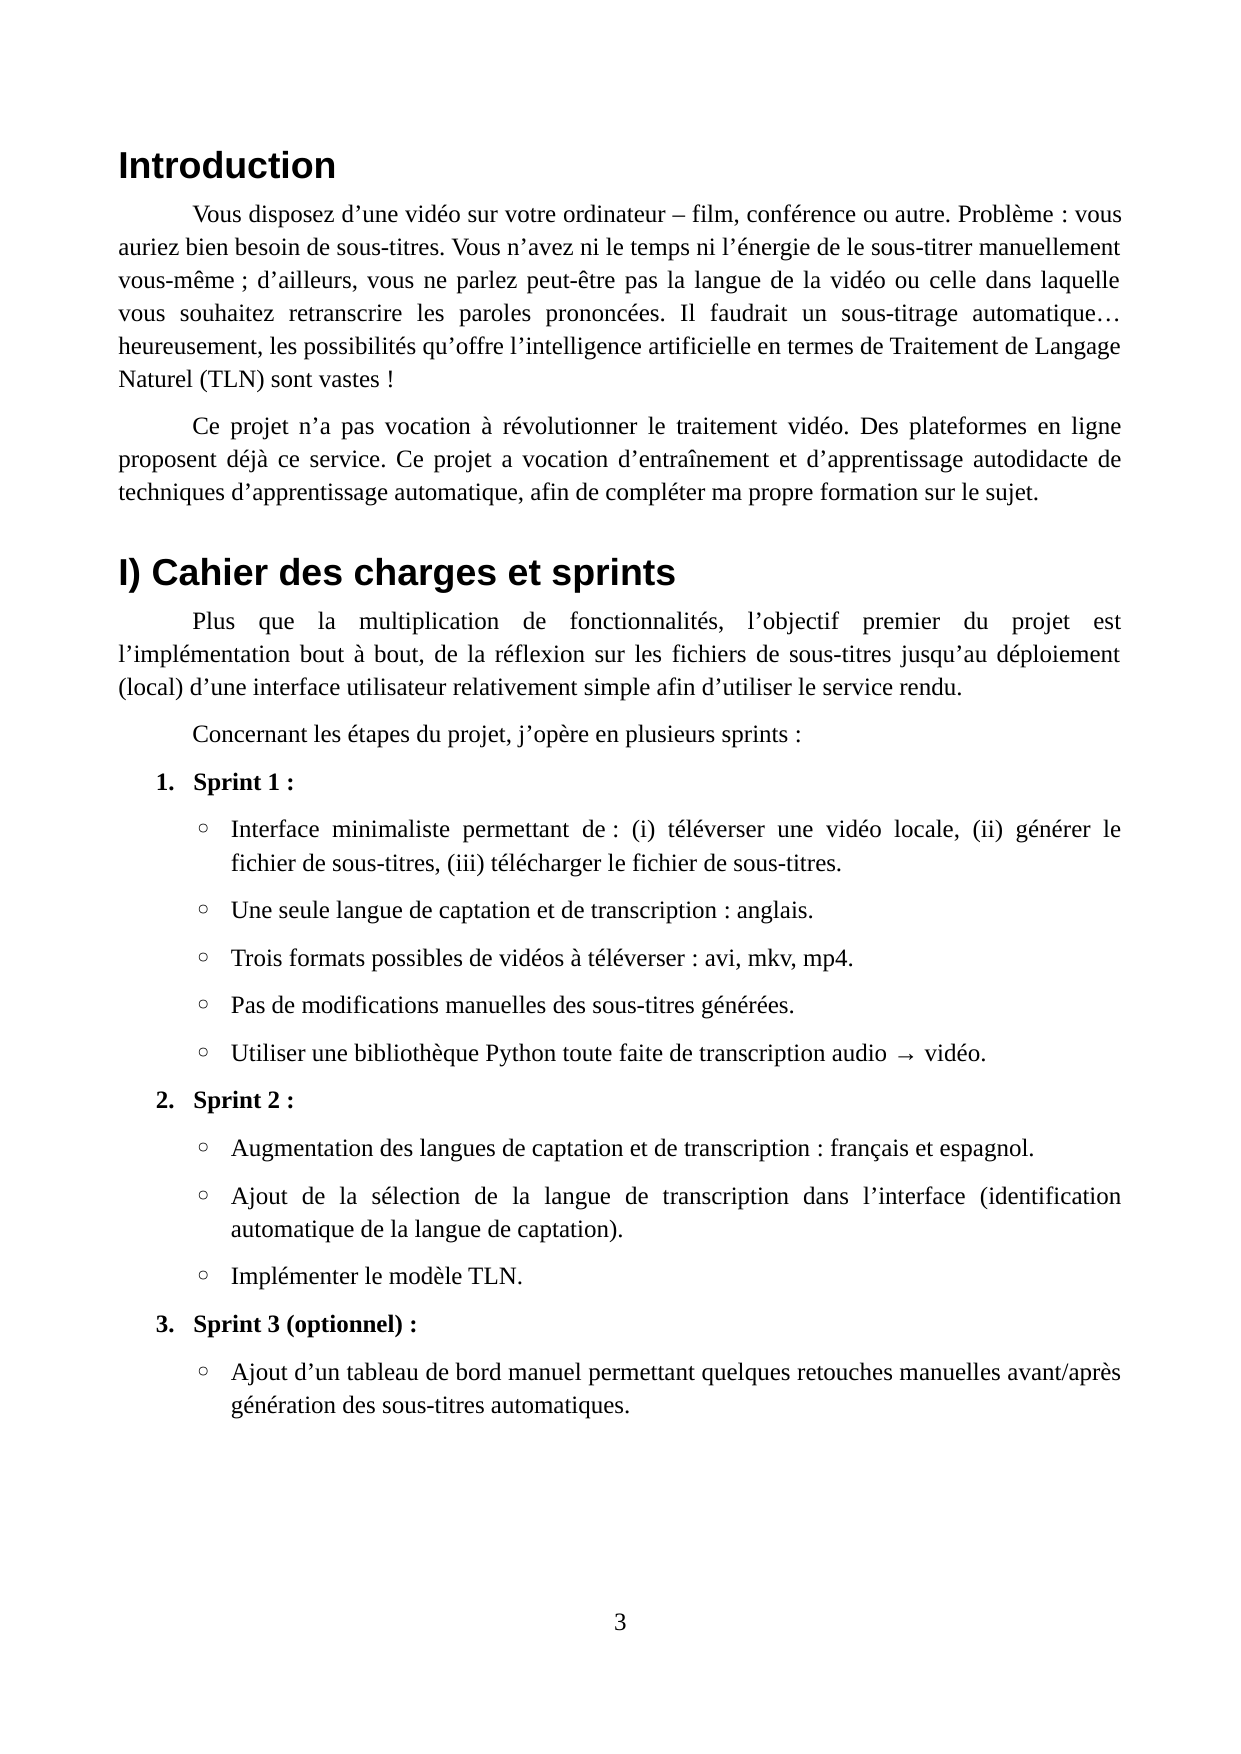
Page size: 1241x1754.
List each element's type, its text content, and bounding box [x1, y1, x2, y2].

text Plus que la multiplication de fonctionnalités, l’objectif premier du projet est l’implémentation bout à bout, de la réflexion sur les fichiers de sous-titres jusqu’au déploiement (local) d’une interface utilisateur relativement simple afin d’utiliser le service rendu. [118, 606, 1122, 701]
list Une seule langue de captation et de transcription : anglais. [193, 895, 1122, 924]
subtitle Introduction [118, 143, 1122, 186]
list Ajout de la sélection de la langue de transcription dans l’interface (identification automatique de la langue de captation). [193, 1181, 1122, 1243]
text Ce projet n’a pas vocation à révolutionner le traitement vidéo. Des plateformes en ligne proposent déjà ce service. Ce projet a vocation d’entraînement et d’apprentissage autodidacte de techniques d’apprentissage automatique, afin de compléter ma propre formation sur le sujet. [118, 411, 1122, 506]
text Vous disposez d’une vidéo sur votre ordinateur – film, conférence ou autre. Problème : vous auriez bien besoin de sous-titres. Vous n’avez ni le temps ni l’énergie de le sous-titrer manuellement vous-même ; d’ailleurs, vous ne parlez peut-être pas la langue de la vidéo ou celle dans laquelle vous souhaitez retranscrire les paroles prononcées. Il faudrait un sous-titrage automatique… heureusement, les possibilités qu’offre l’intelligence artificielle en termes de Traitement de Langage Naturel (TLN) sont vastes ! [118, 199, 1122, 393]
list Sprint 1 : [156, 767, 1122, 796]
subtitle I) Cahier des charges et sprints [118, 550, 1122, 593]
list Ajout d’un tableau de bord manuel permettant quelques retouches manuelles avant/après génération des sous-titres automatiques. [193, 1357, 1122, 1418]
list Sprint 3 (optionnel) : [156, 1309, 1122, 1338]
list Augmentation des langues de captation et de transcription : français et espagnol. [193, 1133, 1122, 1162]
list Interface minimaliste permettant de : (i) téléverser une vidéo locale, (ii) générer le fichier de sous-titres, (iii) télécharger le fichier de sous-titres. [193, 814, 1122, 876]
list Implémenter le modèle TLN. [193, 1261, 1122, 1290]
list Sprint 2 : [156, 1086, 1122, 1114]
list Trois formats possibles de vidéos à téléverser : avi, mkv, mp4. [193, 943, 1122, 972]
text Concernant les étapes du projet, j’opère en plusieurs sprints : [118, 719, 1122, 748]
list Utiliser une bibliothèque Python toute faite de transcription audio → vidéo. [193, 1038, 1122, 1067]
list Pas de modifications manuelles des sous-titres générées. [193, 990, 1122, 1019]
